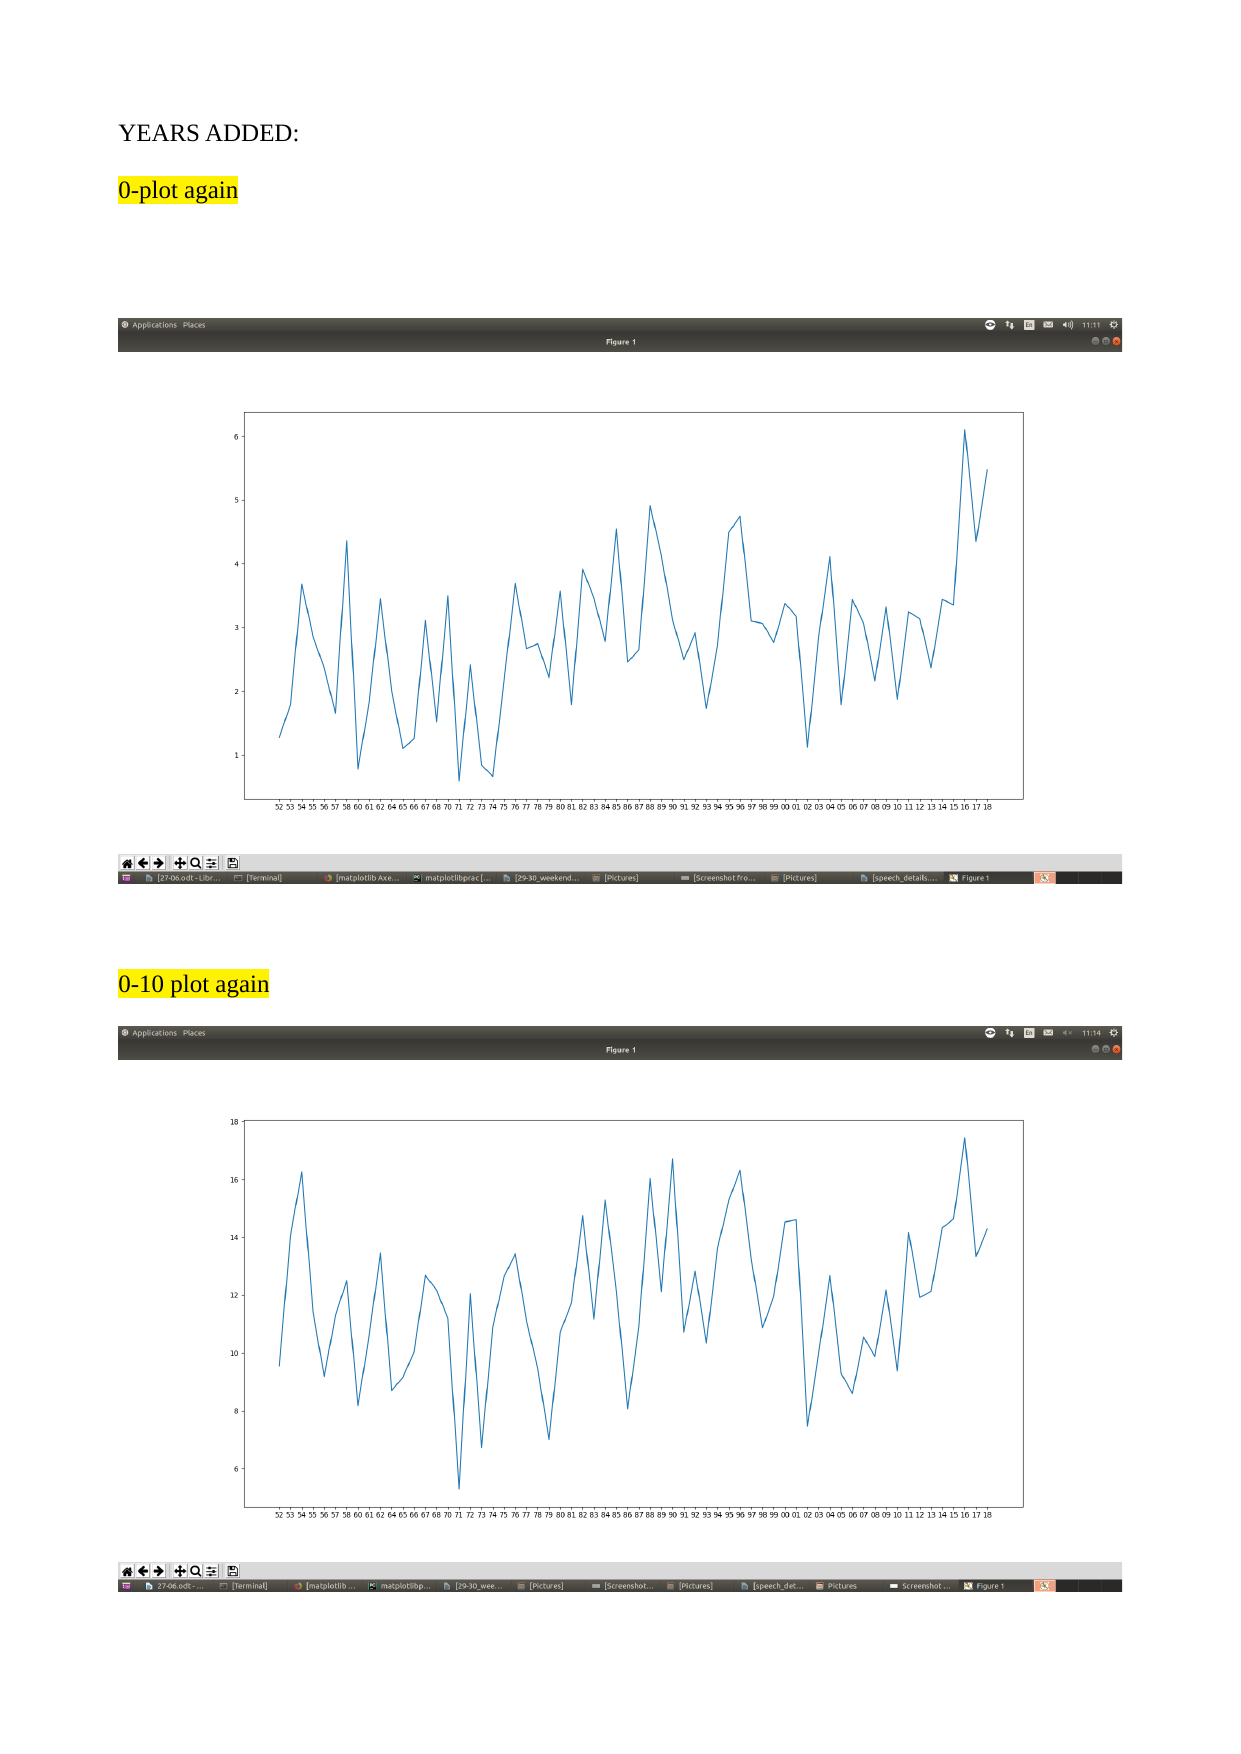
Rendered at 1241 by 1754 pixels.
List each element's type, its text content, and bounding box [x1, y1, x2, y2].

text 0-10 plot again [118, 969, 1122, 998]
text 0-plot again [118, 176, 1122, 204]
picture [118, 1026, 1123, 1592]
picture [118, 318, 1123, 884]
text YEARS ADDED: [118, 118, 1122, 147]
